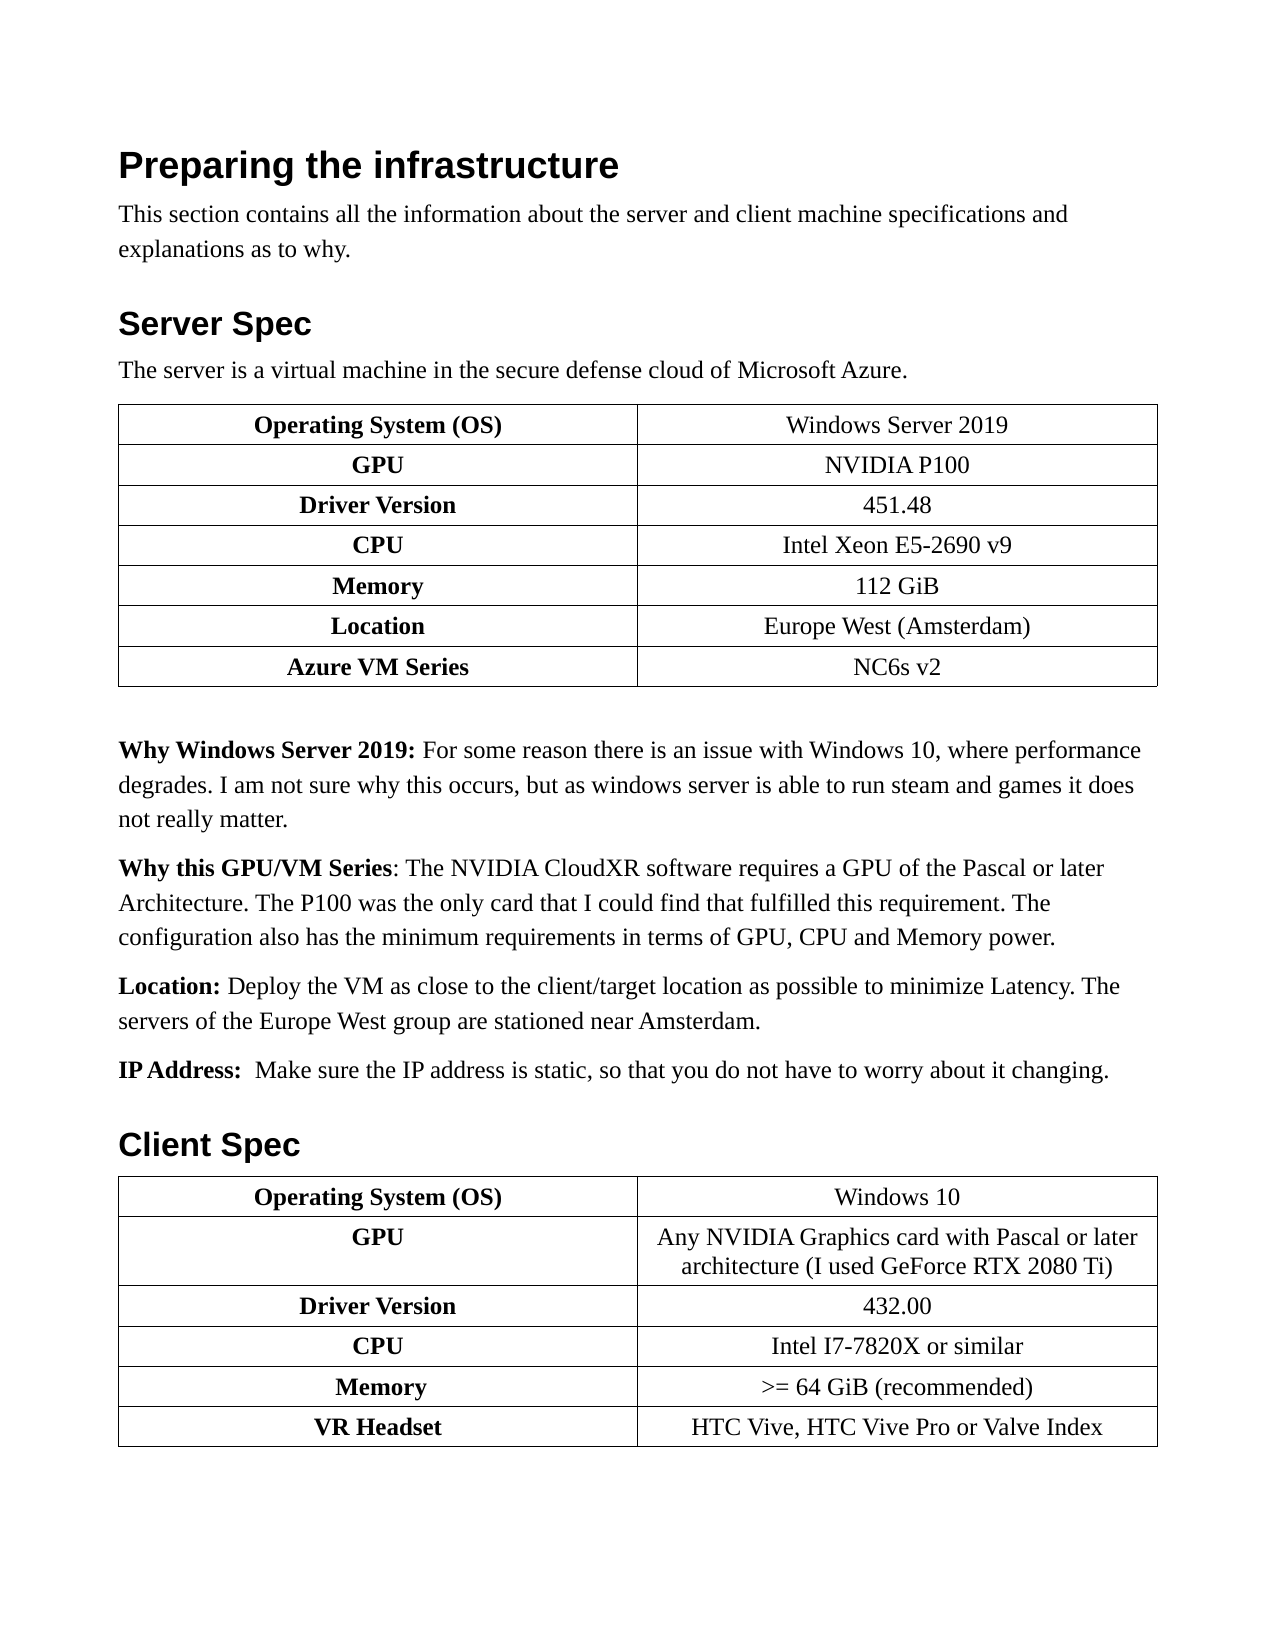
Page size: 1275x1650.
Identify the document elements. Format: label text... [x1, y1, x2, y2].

table_cell 432.00 [638, 1286, 1157, 1326]
table_cell GPU [119, 1217, 637, 1285]
table_cell HTC Vive, HTC Vive Pro or Valve Index [638, 1407, 1157, 1446]
text IP Address: Make sure the IP address is static, so that you do not have to worry about it changing. [118, 1055, 1157, 1083]
table_cell Any NVIDIA Graphics card with Pascal or later architecture (I used GeForce RTX 2080 Ti) [638, 1217, 1157, 1285]
table_cell Memory [119, 566, 637, 605]
table_header Windows Server 2019 [638, 405, 1157, 444]
table_cell 112 GiB [638, 566, 1157, 605]
table_cell Memory [119, 1367, 637, 1406]
text Why this GPU/VM Series: The NVIDIA CloudXR software requires a GPU of the Pascal or later Architecture. The P100 was the only card that I could find that fulfilled this requirement. The configuration also has the minimum requirements in terms of GPU, CPU and Memory power. [118, 853, 1157, 951]
table_cell GPU [119, 445, 637, 484]
table_cell Azure VM Series [119, 647, 637, 686]
table_cell CPU [119, 1327, 637, 1366]
table_header Operating System (OS) [119, 405, 637, 444]
table_cell Europe West (Amsterdam) [638, 606, 1157, 646]
table_cell NVIDIA P100 [638, 445, 1157, 484]
text The server is a virtual machine in the secure defense cloud of Microsoft Azure. [118, 355, 1157, 383]
table_cell CPU [119, 526, 637, 565]
text This section contains all the information about the server and client machine specifications and explanations as to why. [118, 199, 1157, 262]
table_cell >= 64 GiB (recommended) [638, 1367, 1157, 1406]
table_cell Driver Version [119, 486, 637, 525]
table_header Operating System (OS) [119, 1177, 637, 1216]
text Location: Deploy the VM as close to the client/target location as possible to minimize Latency. The servers of the Europe West group are stationed near Amsterdam. [118, 971, 1157, 1034]
table_cell 451.48 [638, 486, 1157, 525]
subtitle Server Spec [118, 304, 1157, 342]
table_header Windows 10 [638, 1177, 1157, 1216]
text Why Windows Server 2019: For some reason there is an issue with Windows 10, where performance degrades. I am not sure why this occurs, but as windows server is able to run steam and games it does not really matter. [118, 735, 1157, 833]
table_cell NC6s v2 [638, 647, 1157, 686]
table_cell Location [119, 606, 637, 646]
table_cell Driver Version [119, 1286, 637, 1326]
table_cell VR Headset [119, 1407, 637, 1446]
table_cell Intel I7-7820X or similar [638, 1327, 1157, 1366]
subtitle Preparing the infrastructure [118, 143, 1157, 187]
subtitle Client Spec [118, 1125, 1157, 1163]
table_cell Intel Xeon E5-2690 v9 [638, 526, 1157, 565]
